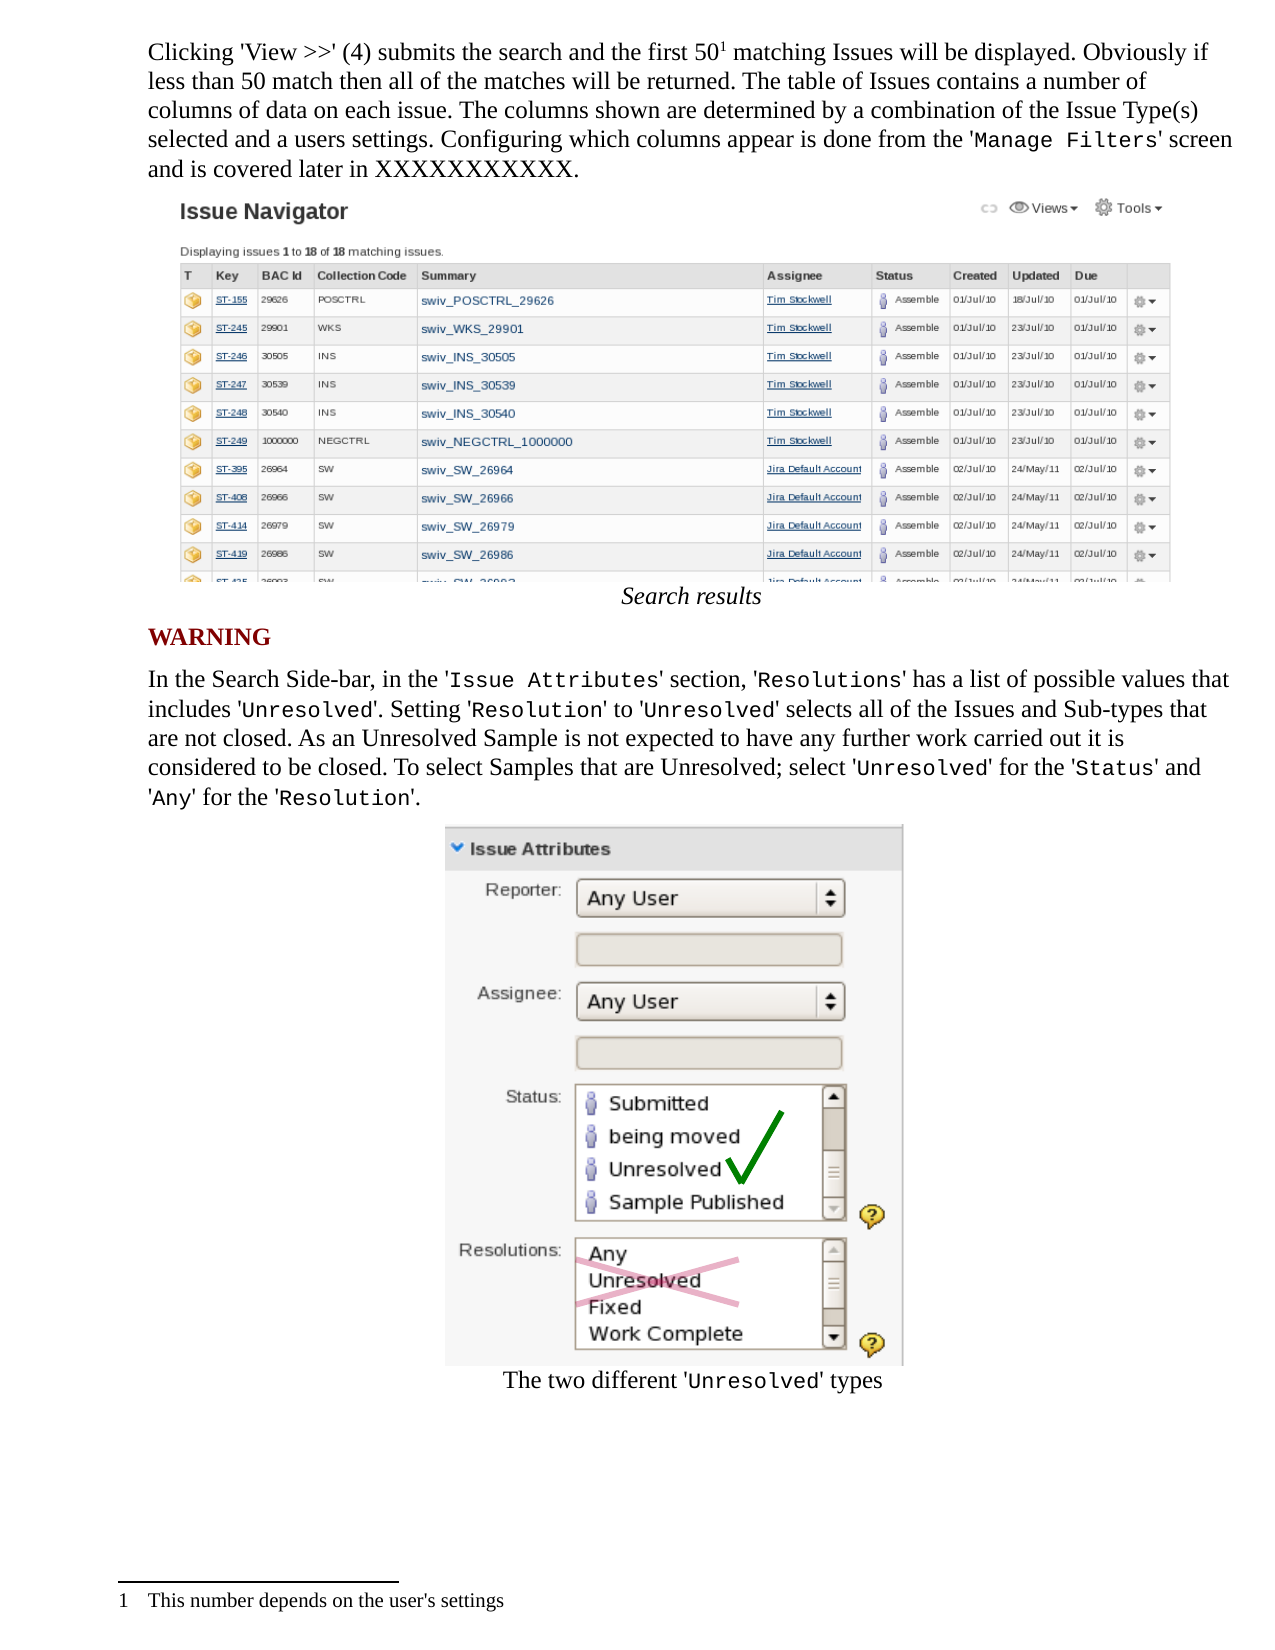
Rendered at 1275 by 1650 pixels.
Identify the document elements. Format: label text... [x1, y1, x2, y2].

picture [173, 195, 1183, 582]
text This number depends on the user's settings [118, 1588, 1237, 1612]
text The two different 'Unresolved' types [148, 824, 1237, 1395]
picture [445, 824, 910, 1366]
text In the Search Side-bar, in the 'Issue Attributes' section, 'Resolutions' has a list of possible values that includes 'Unresolved'. Setting 'Resolution' to 'Unresolved' selects all of the Issues and Sub-types that are not closed. As an Unresolved Sample is not expected to have any further work carried out it is considered to be closed. To select Samples that are Unresolved; select 'Unresolved' for the 'Status' and 'Any' for the 'Resolution'. [148, 664, 1237, 812]
text WARNING [148, 622, 1237, 651]
text Search results [148, 195, 1237, 610]
text Clicking 'View >>' (4) submits the search and the first 50 matching Issues will be displayed. Obviously if less than 50 match then all of the matches will be returned. The table of Issues contains a number of columns of data on each issue. The columns shown are determined by a combination of the Issue Type(s) selected and a users settings. Configuring which columns appear is done from the 'Manage Filters' screen and is covered later in XXXXXXXXXXX. [148, 37, 1237, 182]
